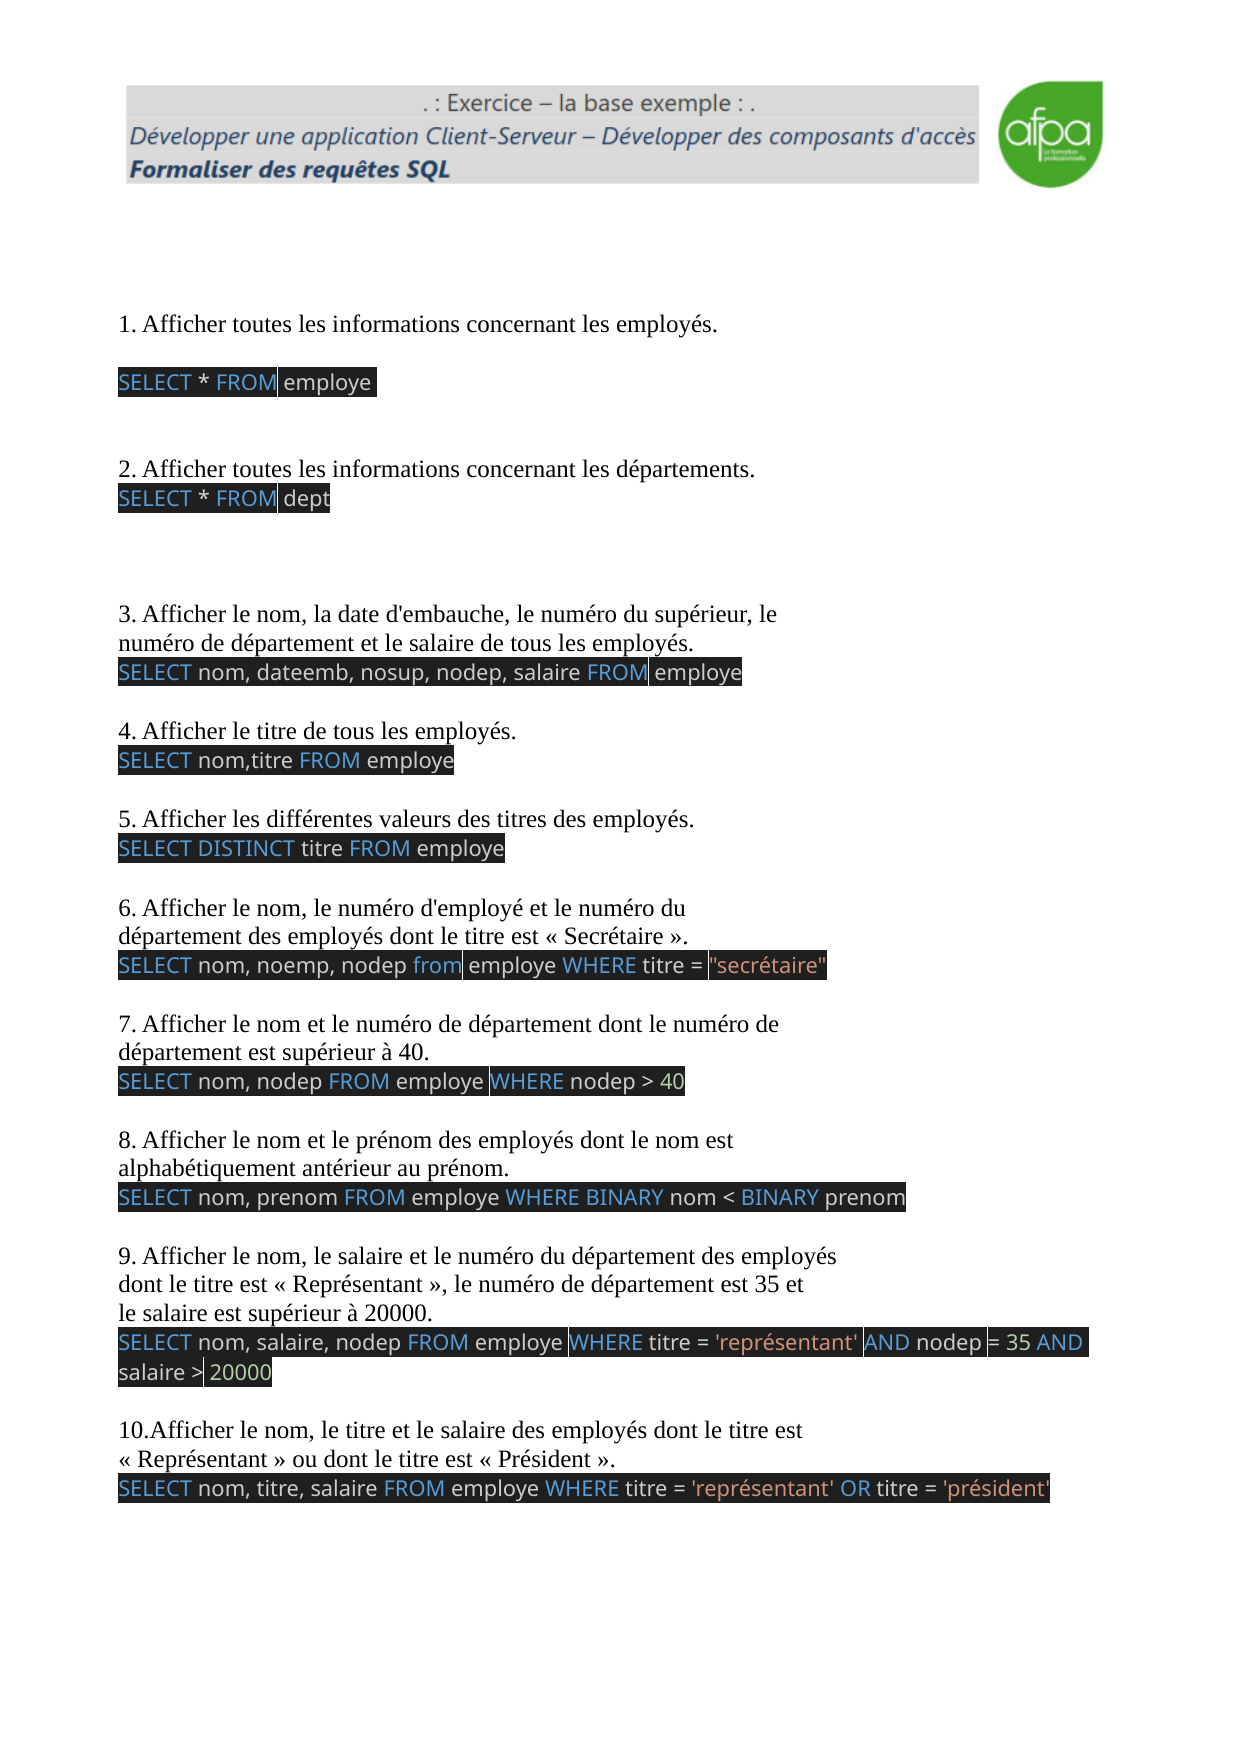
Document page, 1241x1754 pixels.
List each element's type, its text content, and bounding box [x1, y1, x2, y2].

text dont le titre est « Représentant », le numéro de département est 35 et [118, 1269, 1122, 1298]
text SELECT nom, dateemb, nosup, nodep, salaire FROM employe [118, 657, 1122, 686]
text SELECT nom, nodep FROM employe WHERE nodep > 40 [118, 1066, 1122, 1096]
text alphabétiquement antérieur au prénom. [118, 1153, 1122, 1182]
text 8. Afficher le nom et le prénom des employés dont le nom est [118, 1125, 1122, 1153]
text SELECT DISTINCT titre FROM employe [118, 833, 1122, 863]
text le salaire est supérieur à 20000. [118, 1298, 1122, 1327]
text 4. Afficher le titre de tous les employés. [118, 716, 1122, 745]
text SELECT nom, salaire, nodep FROM employe WHERE titre = 'représentant' AND nodep = 35 AND salaire > 20000 [118, 1327, 1122, 1387]
text SELECT nom, prenom FROM employe WHERE BINARY nom < BINARY prenom [118, 1182, 1122, 1212]
text 7. Afficher le nom et le numéro de département dont le numéro de [118, 1009, 1122, 1037]
text SELECT * FROM employe [118, 367, 1122, 397]
text 3. Afficher le nom, la date d'embauche, le numéro du supérieur, le [118, 599, 1122, 628]
text département est supérieur à 40. [118, 1037, 1122, 1066]
text SELECT nom, noemp, nodep from employe WHERE titre = "secrétaire" [118, 950, 1122, 980]
text 9. Afficher le nom, le salaire et le numéro du département des employés [118, 1241, 1122, 1269]
text numéro de département et le salaire de tous les employés. [118, 628, 1122, 657]
text SELECT nom,titre FROM employe [118, 745, 1122, 775]
text SELECT nom, titre, salaire FROM employe WHERE titre = 'représentant' OR titre = 'président' [118, 1473, 1122, 1503]
picture [105, 41, 1110, 195]
text 5. Afficher les différentes valeurs des titres des employés. [118, 804, 1122, 833]
text 2. Afficher toutes les informations concernant les départements. [118, 454, 1122, 483]
text « Représentant » ou dont le titre est « Président ». [118, 1444, 1122, 1473]
text SELECT * FROM dept [118, 483, 1122, 513]
text 6. Afficher le nom, le numéro d'employé et le numéro du [118, 893, 1122, 921]
text 1. Afficher toutes les informations concernant les employés. [118, 309, 1122, 338]
text département des employés dont le titre est « Secrétaire ». [118, 921, 1122, 950]
text 10.Afficher le nom, le titre et le salaire des employés dont le titre est [118, 1415, 1122, 1444]
